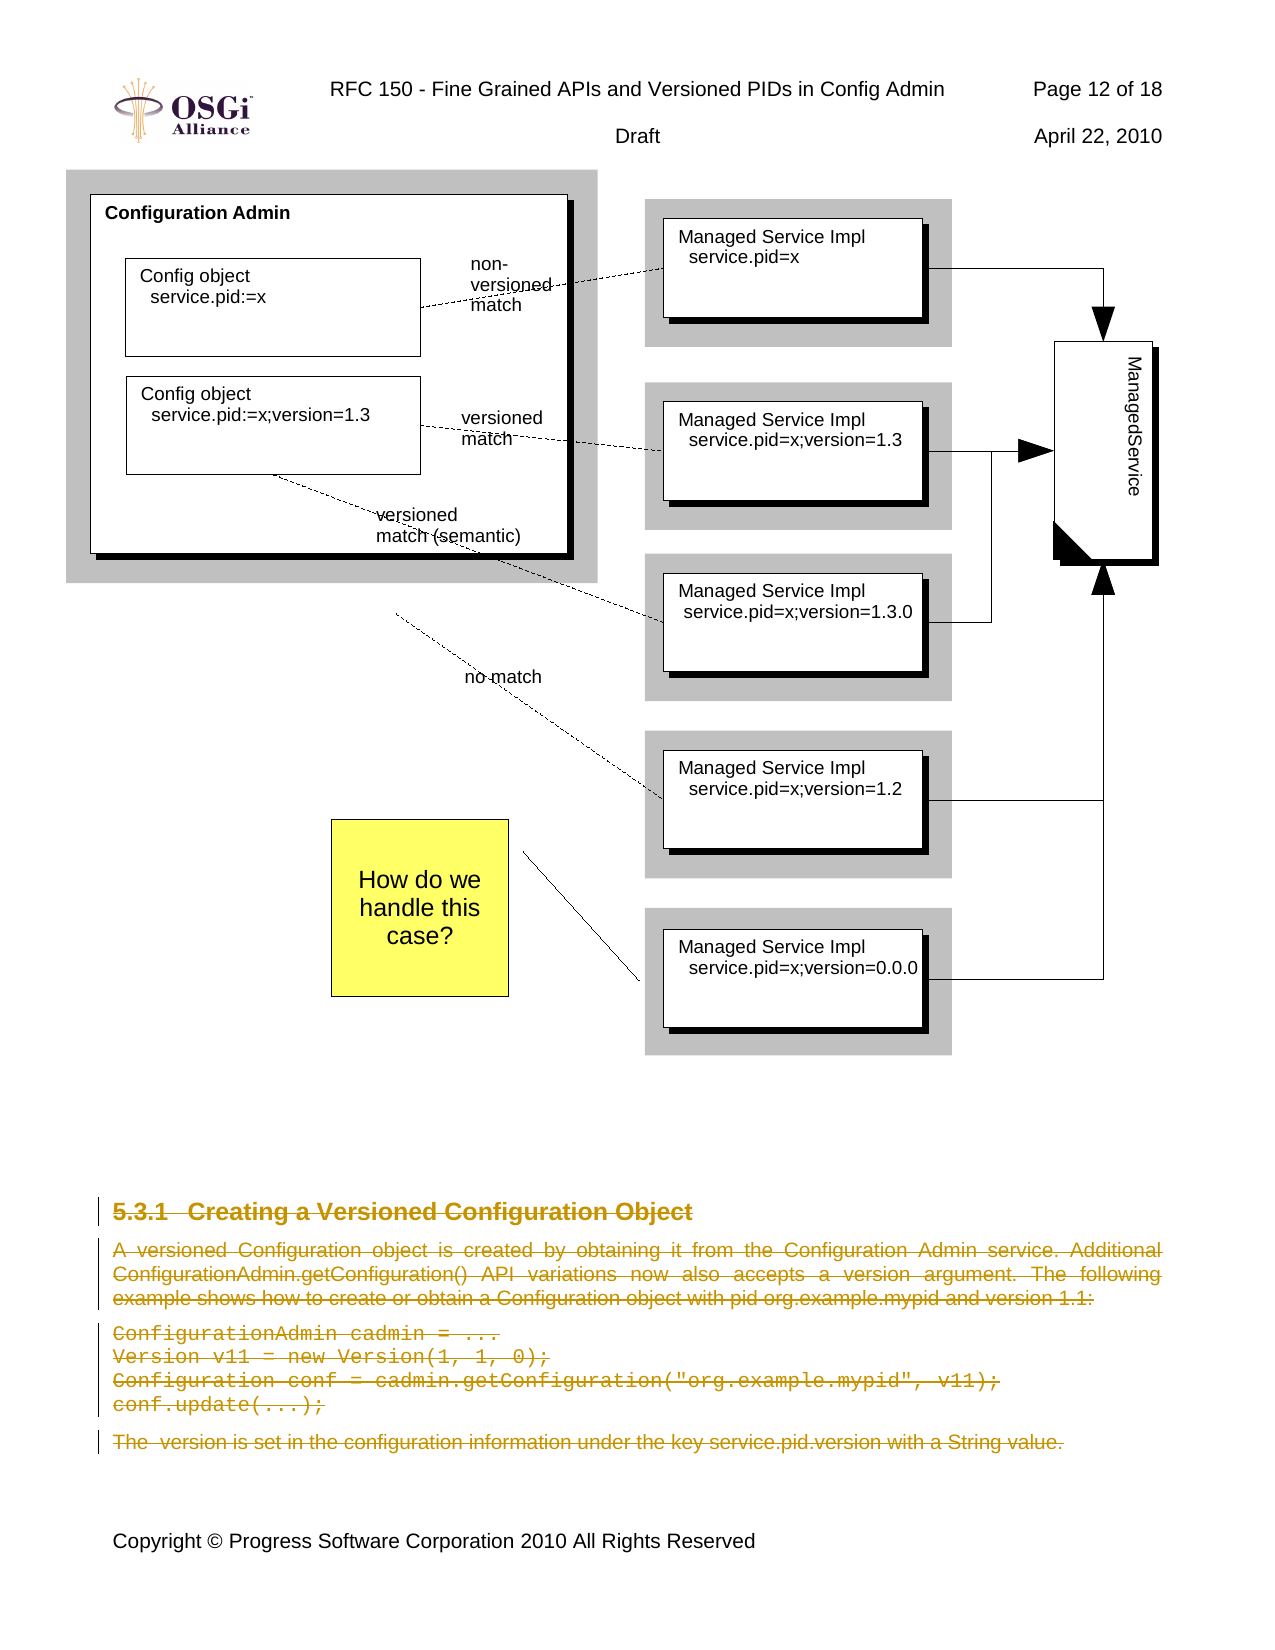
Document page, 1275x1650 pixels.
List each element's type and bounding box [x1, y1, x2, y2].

picture [114, 78, 254, 143]
